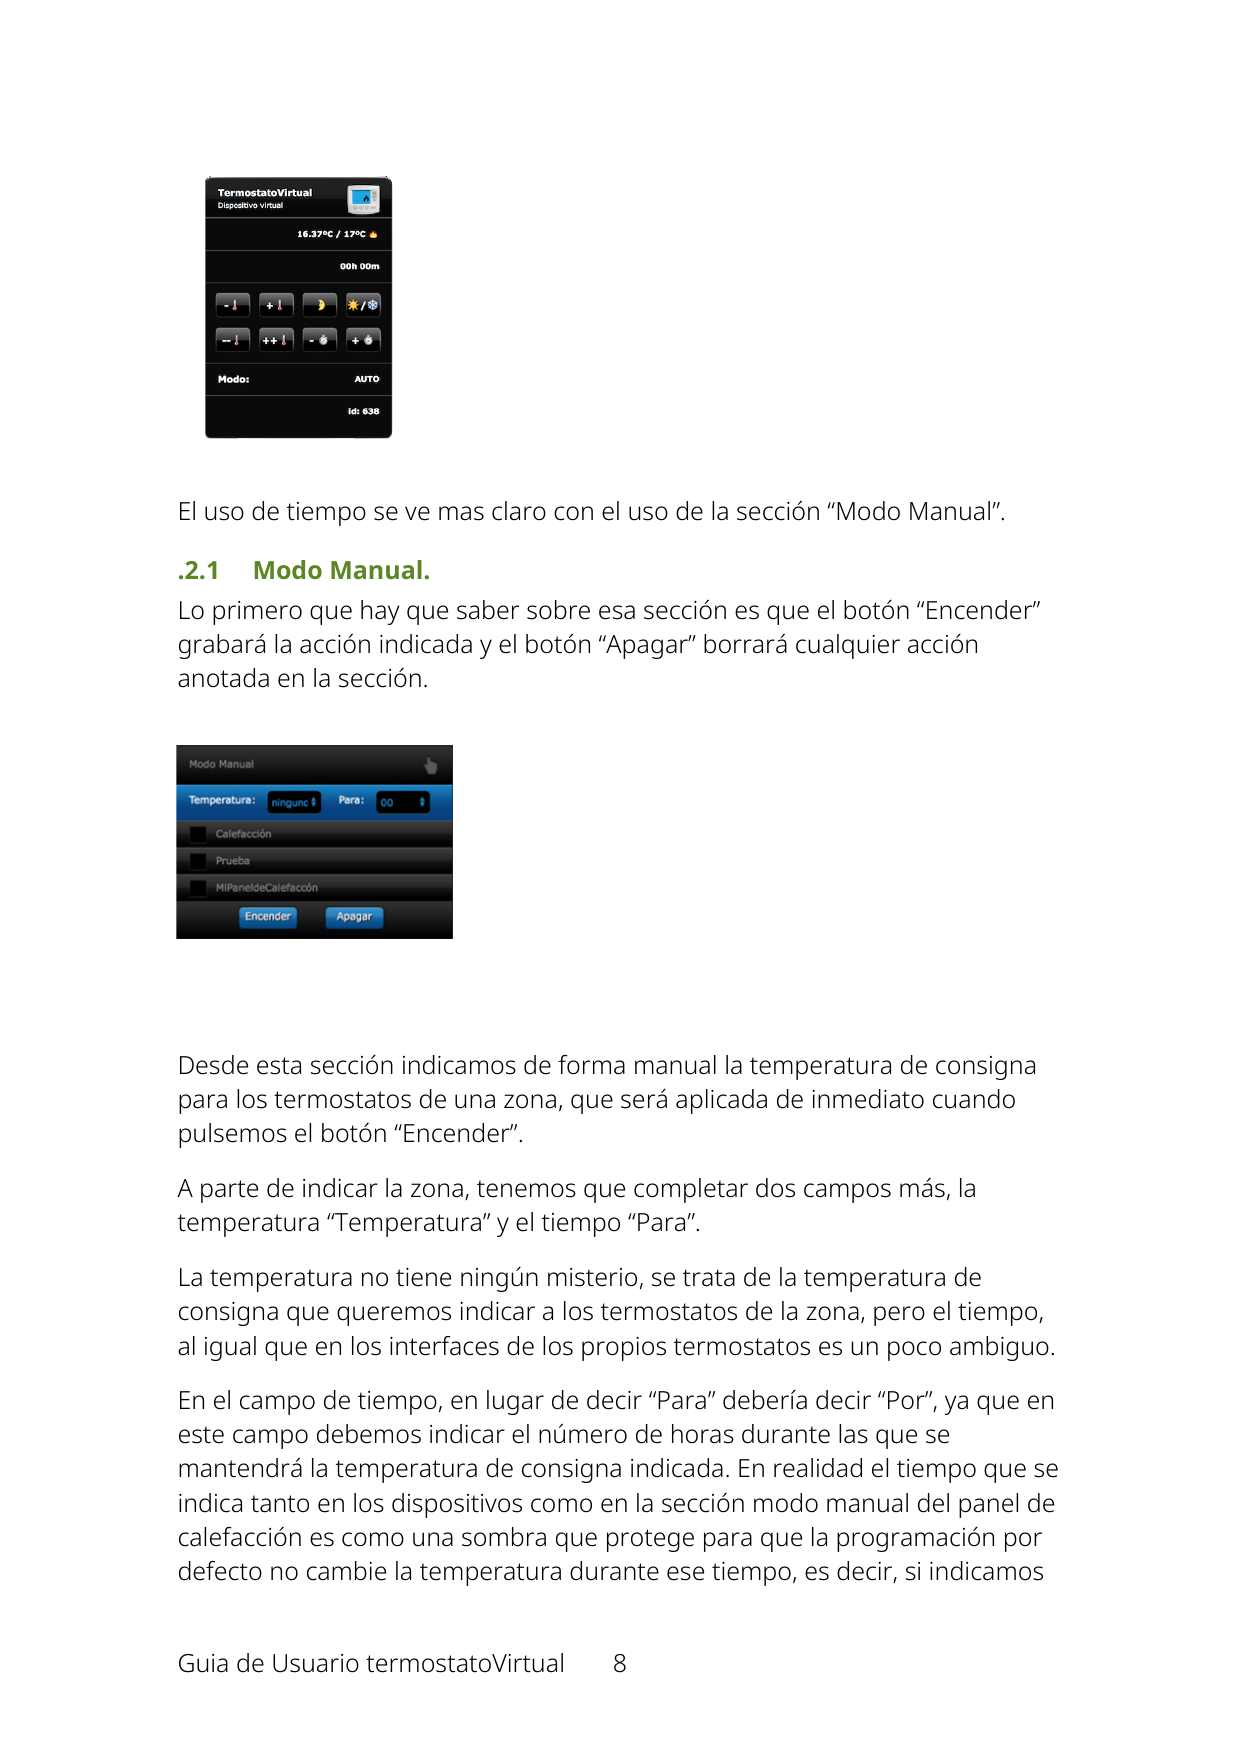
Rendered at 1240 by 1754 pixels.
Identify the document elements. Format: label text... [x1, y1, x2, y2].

picture [205, 176, 393, 439]
text A parte de indicar la zona, tenemos que completar dos campos más, la temperatura “Temperatura” y el tiempo “Para”. [177, 1171, 1062, 1239]
text Lo primero que hay que saber sobre esa sección es que el botón “Encender” grabará la acción indicada y el botón “Apagar” borrará cualquier acción anotada en la sección. [177, 593, 1062, 695]
text La temperatura no tiene ningún misterio, se trata de la temperatura de consigna que queremos indicar a los termostatos de la zona, pero el tiempo, al igual que en los interfaces de los propios termostatos es un poco ambiguo. [177, 1260, 1062, 1362]
subtitle Modo Manual. [177, 552, 1062, 587]
text El uso de tiempo se ve mas claro con el uso de la sección “Modo Manual”. [177, 493, 1062, 527]
text En el campo de tiempo, en lugar de decir “Para” debería decir “Por”, ya que en este campo debemos indicar el número de horas durante las que se mantendrá la temperatura de consigna indicada. En realidad el tiempo que se indica tanto en los dispositivos como en la sección modo manual del panel de calefacción es como una sombra que protege para que la programación por defecto no cambie la temperatura durante ese tiempo, es decir, si indicamos [177, 1383, 1062, 1587]
text Desde esta sección indicamos de forma manual la temperatura de consigna para los termostatos de una zona, que será aplicada de inmediato cuando pulsemos el botón “Encender”. [177, 1048, 1062, 1150]
picture [176, 745, 453, 939]
